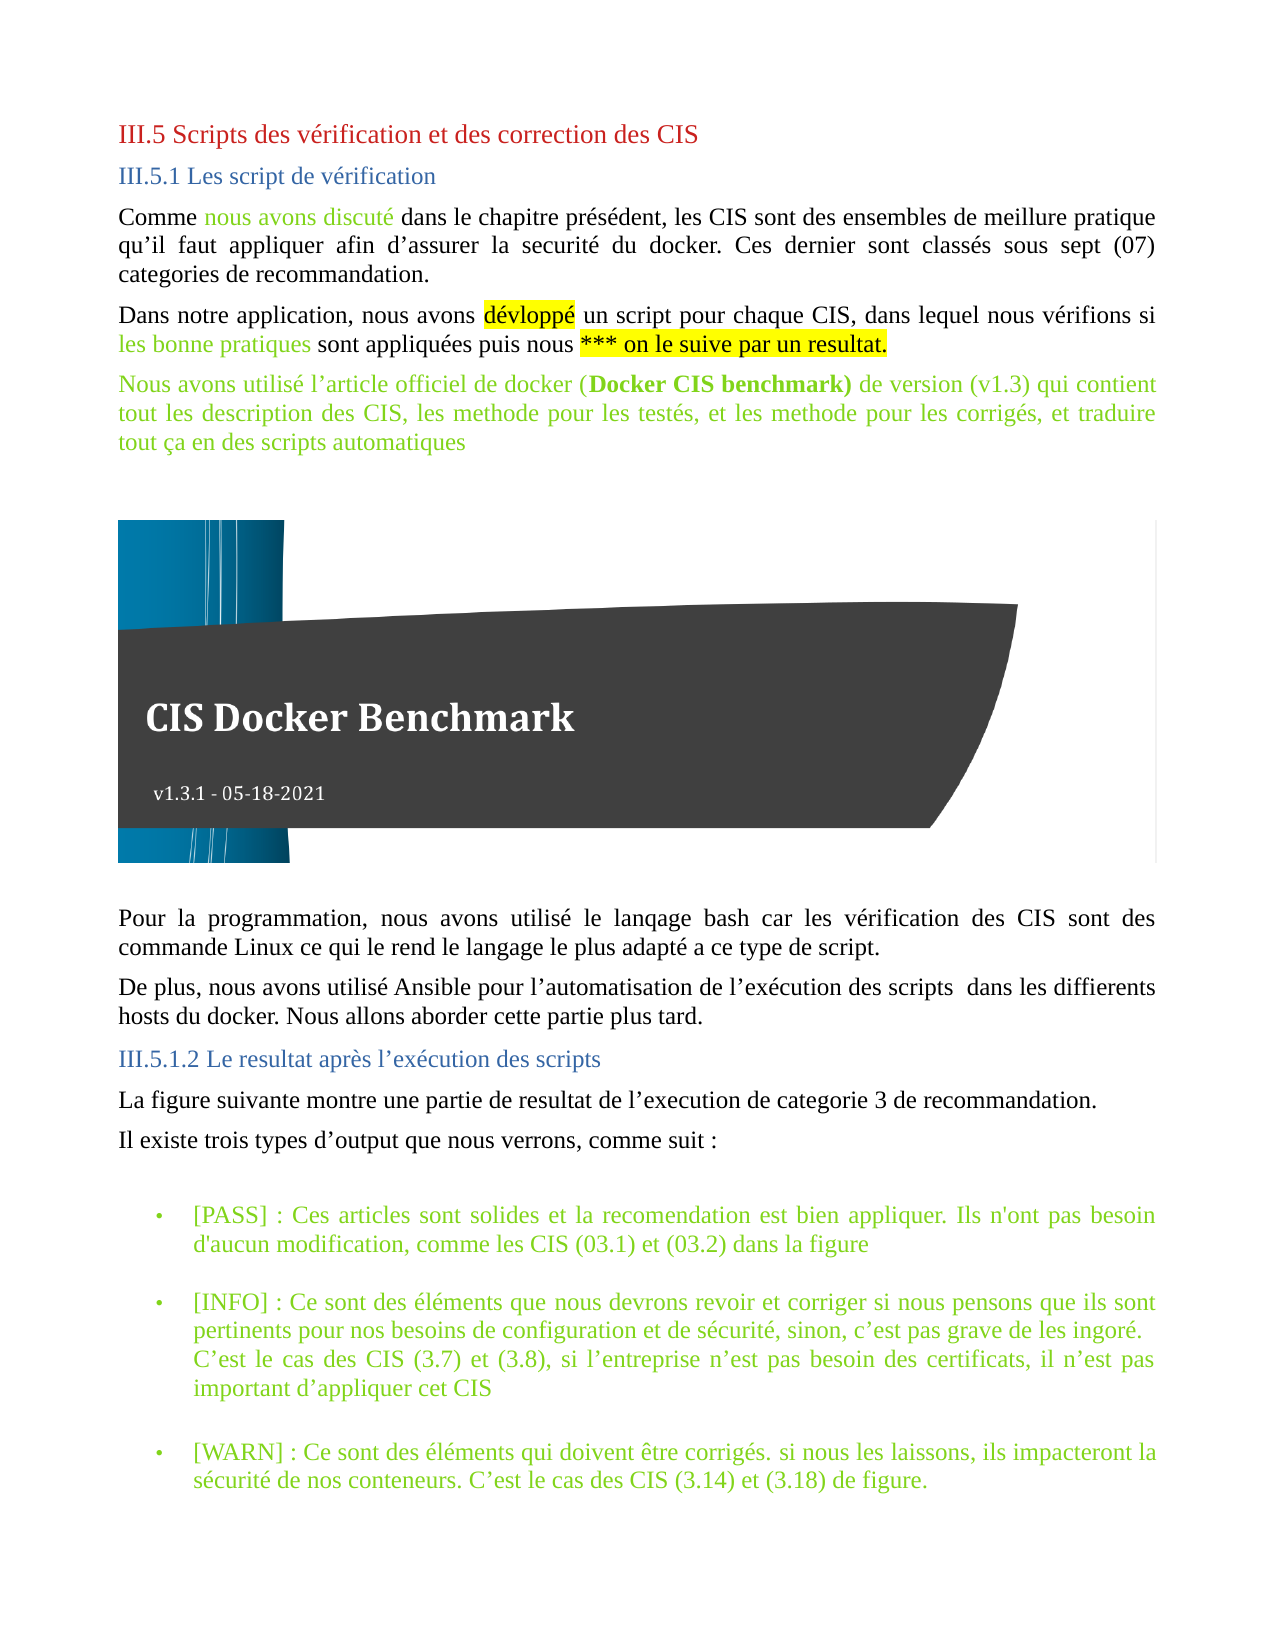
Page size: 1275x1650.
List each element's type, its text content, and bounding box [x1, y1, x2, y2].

text Dans notre application, nous avons dévloppé un script pour chaque CIS, dans lequel nous vérifions si les bonne pratiques sont appliquées puis nous *** on le suive par un resultat. [118, 300, 1157, 357]
text Il existe trois types d’output que nous verrons, comme suit : [118, 1125, 1157, 1154]
list [WARN] : Ce sont des éléments qui doivent être corrigés. si nous les laissons, ils impacteront la sécurité de nos conteneurs. C’est le cas des CIS (3.14) et (3.18) de figure. [156, 1437, 1157, 1494]
text Comme nous avons discuté dans le chapitre présédent, les CIS sont des ensembles de meillure pratique qu’il faut appliquer afin d’assurer la securité du docker. Ces dernier sont classés sous sept (07) categories de recommandation. [118, 202, 1157, 288]
picture [118, 520, 1157, 863]
list C’est le cas des CIS (3.7) et (3.8), si l’entreprise n’est pas besoin des certificats, il n’est pas important d’appliquer cet CIS [156, 1344, 1157, 1402]
list [INFO] : Ce sont des éléments que nous devrons revoir et corriger si nous pensons que ils sont pertinents pour nos besoins de configuration et de sécurité, sinon, c’est pas grave de les ingoré. [156, 1287, 1157, 1344]
list [PASS] : Ces articles sont solides et la recomendation est bien appliquer. Ils n'ont pas besoin d'aucun modification, comme les CIS (03.1) et (03.2) dans la figure [156, 1201, 1157, 1258]
text De plus, nous avons utilisé Ansible pour l’automatisation de l’exécution des scripts dans les diffierents hosts du docker. Nous allons aborder cette partie plus tard. [118, 972, 1157, 1030]
text Pour la programmation, nous avons utilisé le lanqage bash car les vérification des CIS sont des commande Linux ce qui le rend le langage le plus adapté a ce type de script. [118, 903, 1157, 960]
text III.5 Scripts des vérification et des correction des CIS [118, 118, 1157, 149]
text III.5.1 Les script de vérification [118, 161, 1157, 190]
text III.5.1.2 Le resultat après l’exécution des scripts [118, 1042, 1157, 1073]
text La figure suivante montre une partie de resultat de l’execution de categorie 3 de recommandation. [118, 1085, 1157, 1113]
text Nous avons utilisé l’article officiel de docker (Docker CIS benchmark) de version (v1.3) qui contient tout les description des CIS, les methode pour les testés, et les methode pour les corrigés, et traduire tout ça en des scripts automatiques [118, 369, 1157, 456]
